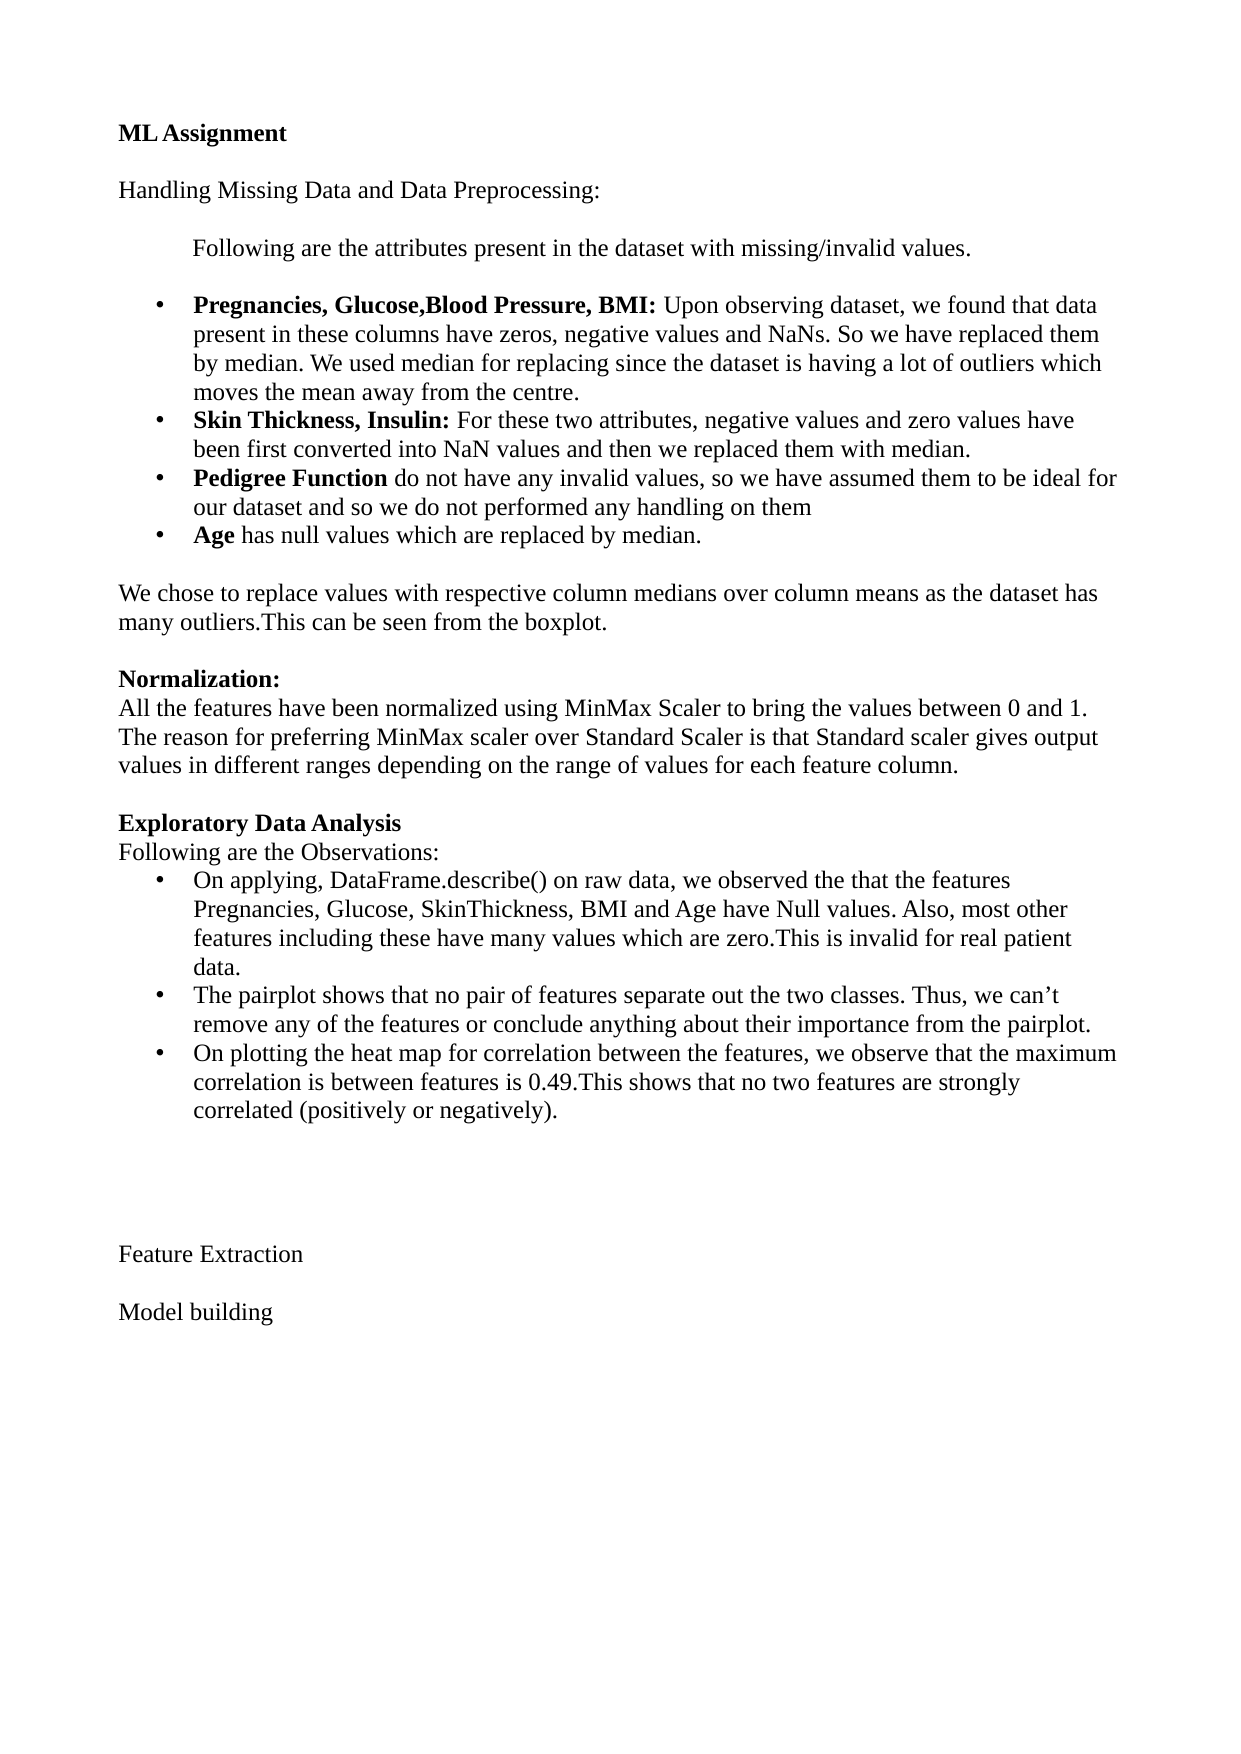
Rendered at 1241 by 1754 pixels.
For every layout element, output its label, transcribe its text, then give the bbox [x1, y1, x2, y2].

text Following are the Observations: [118, 837, 1122, 866]
text All the features have been normalized using MinMax Scaler to bring the values between 0 and 1. The reason for preferring MinMax scaler over Standard Scaler is that Standard scaler gives output values in different ranges depending on the range of values for each feature column. [118, 693, 1122, 779]
list Age has null values which are replaced by median. [156, 521, 1122, 549]
text We chose to replace values with respective column medians over column means as the dataset has many outliers.This can be seen from the boxplot. [118, 578, 1122, 636]
list Pregnancies, Glucose,Blood Pressure, BMI: Upon observing dataset, we found that data present in these columns have zeros, negative values and NaNs. So we have replaced them by median. We used median for replacing since the dataset is having a lot of outliers which moves the mean away from the centre. [156, 291, 1122, 406]
list The pairplot shows that no pair of features separate out the two classes. Thus, we can’t remove any of the features or conclude anything about their importance from the pairplot. [156, 981, 1122, 1038]
list Pedigree Function do not have any invalid values, so we have assumed them to be ideal for our dataset and so we do not performed any handling on them [156, 463, 1122, 521]
text Model building [118, 1297, 1122, 1326]
text Feature Extraction [118, 1239, 1122, 1268]
text Following are the attributes present in the dataset with missing/invalid values. [118, 233, 1122, 262]
text Exploratory Data Analysis [118, 808, 1122, 837]
list On applying, DataFrame.describe() on raw data, we observed the that the features Pregnancies, Glucose, SkinThickness, BMI and Age have Null values. Also, most other features including these have many values which are zero.This is invalid for real patient data. [156, 866, 1122, 981]
text Handling Missing Data and Data Preprocessing: [118, 176, 1122, 204]
text ML Assignment [118, 118, 1122, 147]
list Skin Thickness, Insulin: For these two attributes, negative values and zero values have been first converted into NaN values and then we replaced them with median. [156, 406, 1122, 463]
list On plotting the heat map for correlation between the features, we observe that the maximum correlation is between features is 0.49.This shows that no two features are strongly correlated (positively or negatively). [156, 1038, 1122, 1124]
text Normalization: [118, 664, 1122, 693]
